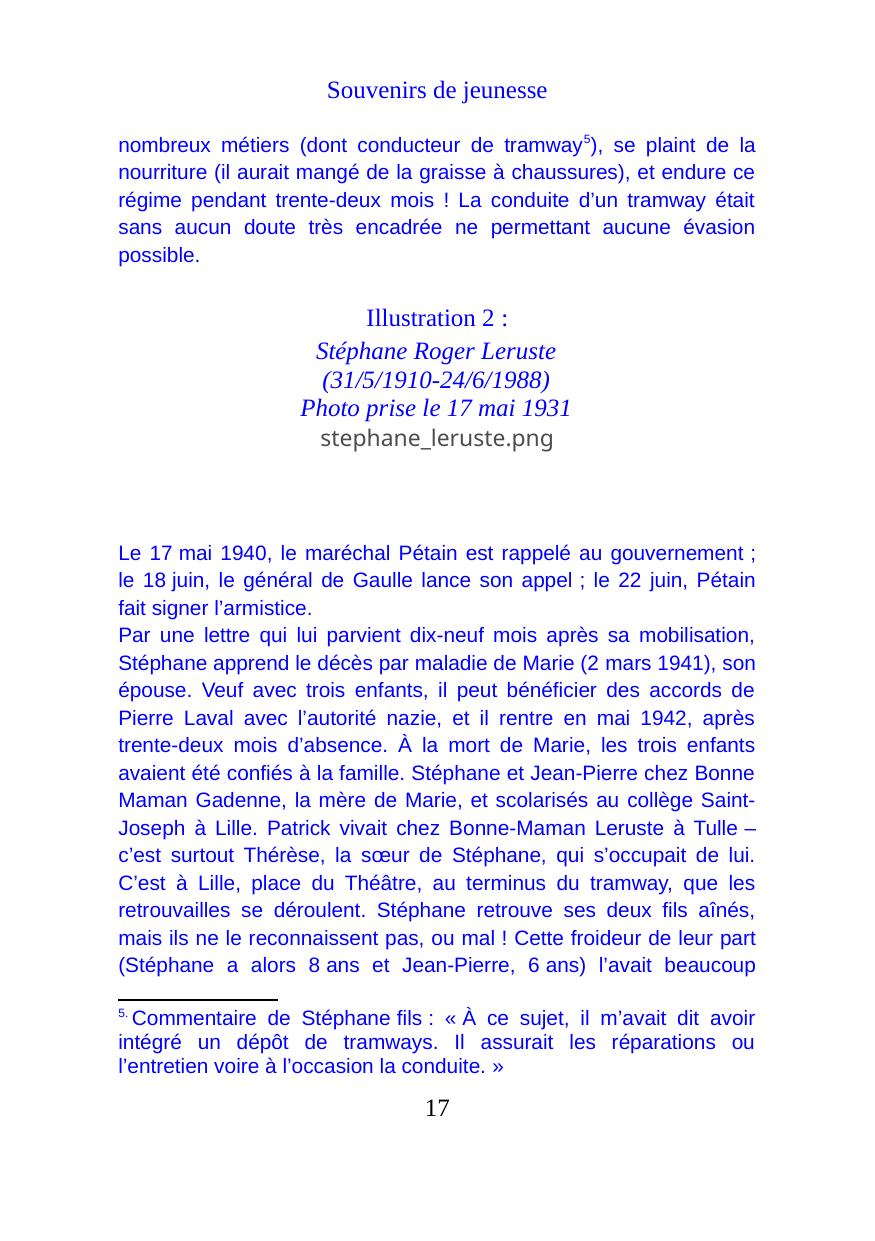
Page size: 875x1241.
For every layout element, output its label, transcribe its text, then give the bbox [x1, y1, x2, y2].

text Par une lettre qui lui parvient dix-neuf mois après sa mobilisation, Stéphane apprend le décès par maladie de Marie (2 mars 1941), son épouse. Veuf avec trois enfants, il peut bénéficier des accords de Pierre Laval avec l’autorité nazie, et il rentre en mai 1942, après trente-deux mois d’absence. À la mort de Marie, les trois enfants avaient été confiés à la famille. Stéphane et Jean-Pierre chez Bonne Maman Gadenne, la mère de Marie, et scolarisés au collège Saint-Joseph à Lille. Patrick vivait chez Bonne-Maman Leruste à Tulle – c’est surtout Thérèse, la sœur de Stéphane, qui s’occupait de lui. C’est à Lille, place du Théâtre, au terminus du tramway, que les retrouvailles se déroulent. Stéphane retrouve ses deux fils aînés, mais ils ne le reconnaissent pas, ou mal ! Cette froideur de leur part (Stéphane a alors 8 ans et Jean-Pierre, 6 ans) l’avait beaucoup [118, 623, 756, 977]
text nombreux métiers (dont conducteur de tramway), se plaint de la nourriture (il aurait mangé de la graisse à chaussures), et endure ce régime pendant trente-deux mois ! La conduite d’un tramway était sans aucun doute très encadrée ne permettant aucune évasion possible. [118, 132, 756, 266]
text Le 17 mai 1940, le maréchal Pétain est rappelé au gouvernement ; le 18 juin, le général de Gaulle lance son appel ; le 22 juin, Pétain fait signer l’armistice. [118, 541, 756, 620]
text Illustration 2 : [118, 303, 756, 332]
text Stéphane Roger Leruste [118, 336, 756, 365]
text stephane_leruste.png [118, 422, 756, 453]
text Commentaire de Stéphane fils : « À ce sujet, il m’avait dit avoir intégré un dépôt de tramways. Il assurait les réparations ou l’entretien voire à l’occasion la conduite. » [118, 1006, 756, 1077]
text (31/5/1910-24/6/1988) [118, 365, 756, 393]
text Photo prise le 17 mai 1931 [118, 393, 756, 422]
